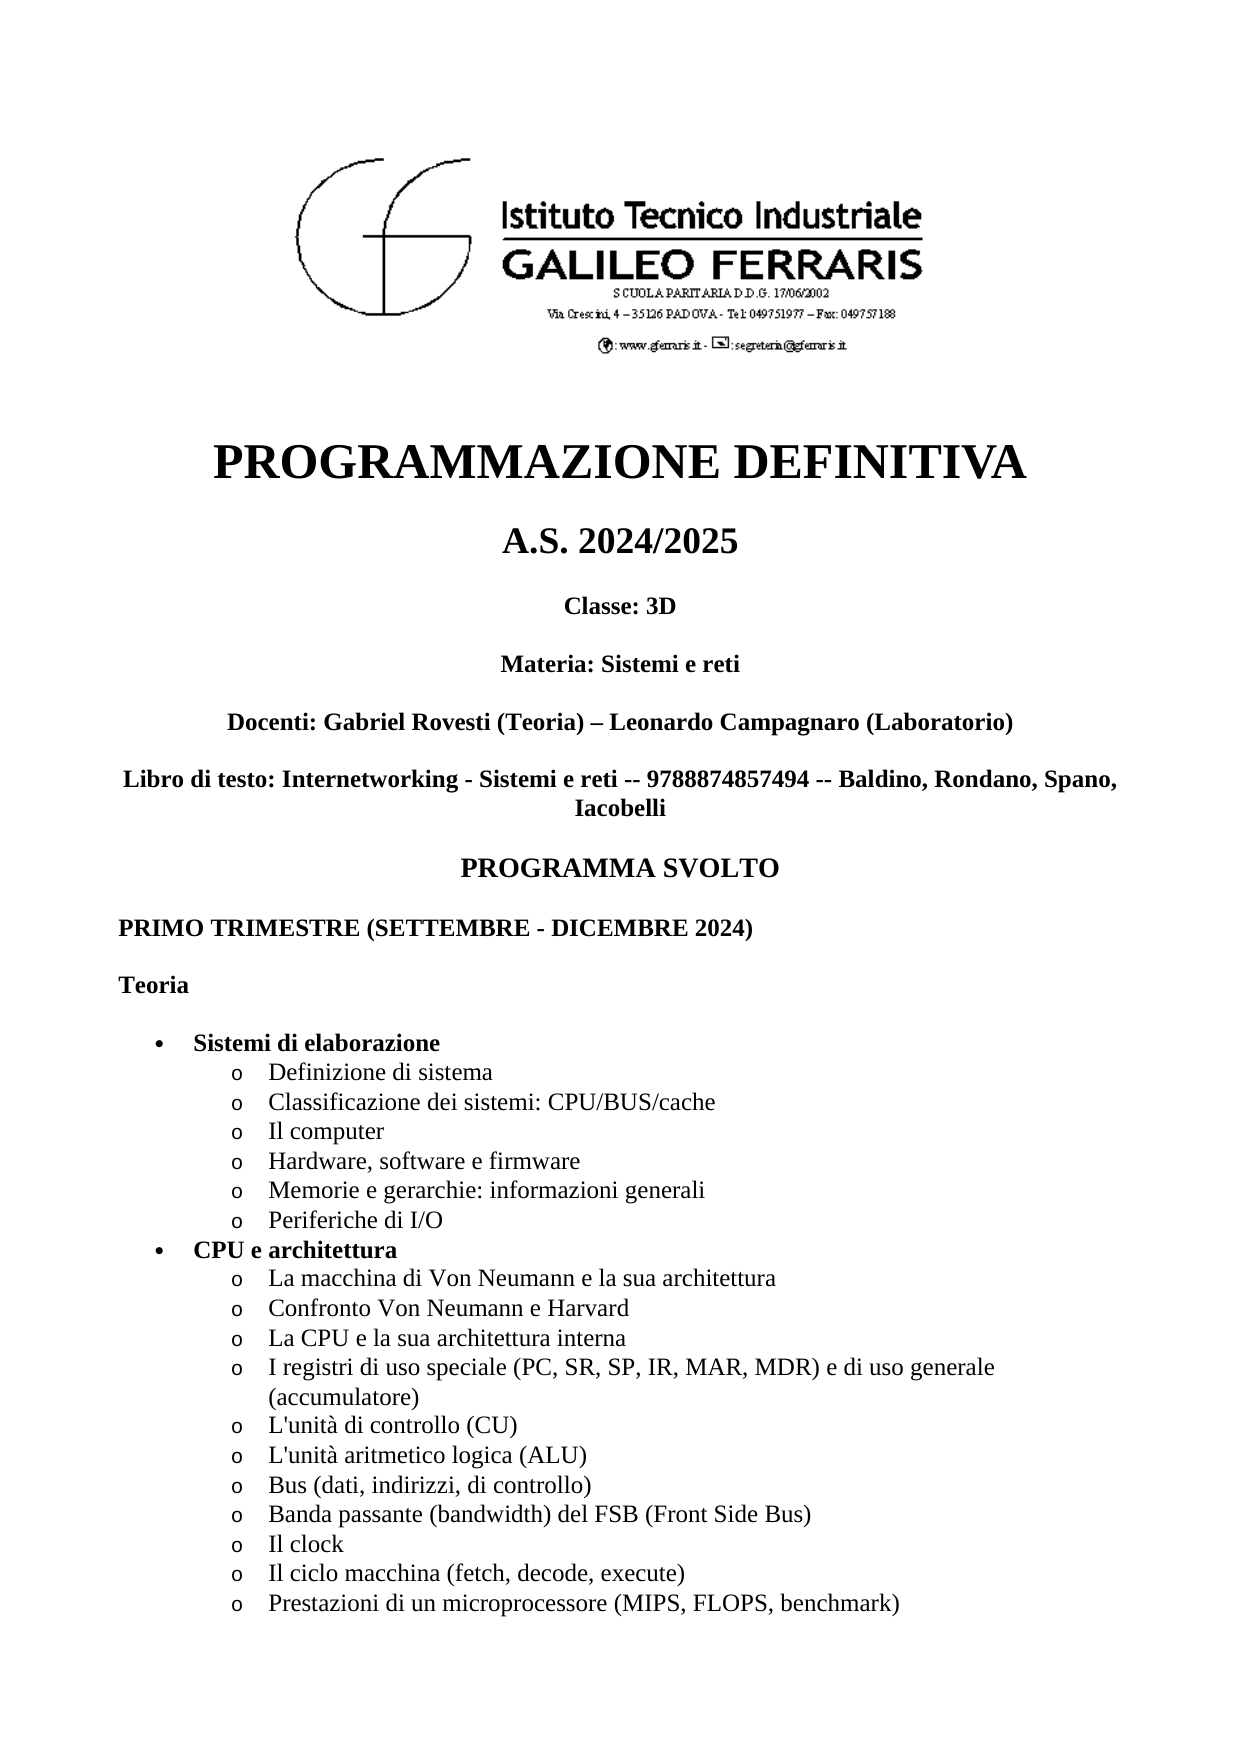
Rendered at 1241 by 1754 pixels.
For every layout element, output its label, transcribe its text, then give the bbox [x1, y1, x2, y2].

list Prestazioni di un microprocessore (MIPS, FLOPS, benchmark) [231, 1588, 1122, 1618]
list La macchina di Von Neumann e la sua architettura [231, 1263, 1122, 1293]
list Bus (dati, indirizzi, di controllo) [231, 1470, 1122, 1499]
list L'unità di controllo (CU) [231, 1411, 1122, 1440]
text Libro di testo: Internetworking - Sistemi e reti -- 9788874857494 -- Baldino, Rondano, Spano, Iacobelli [118, 764, 1122, 822]
list Sistemi di elaborazione [156, 1028, 1122, 1057]
list Il computer [231, 1116, 1122, 1146]
list La CPU e la sua architettura interna [231, 1323, 1122, 1352]
subtitle PROGRAMMA SVOLTO [118, 851, 1122, 883]
picture [282, 148, 992, 364]
text Classe: 3D [118, 591, 1122, 619]
text Materia: Sistemi e reti [118, 649, 1122, 677]
text Teoria [118, 971, 1122, 999]
text Docenti: Gabriel Rovesti (Teoria) – Leonardo Campagnaro (Laboratorio) [118, 707, 1122, 735]
list I registri di uso speciale (PC, SR, SP, IR, MAR, MDR) e di uso generale (accumulatore) [231, 1352, 1122, 1411]
list Hardware, software e firmware [231, 1146, 1122, 1176]
list Banda passante (bandwidth) del FSB (Front Side Bus) [231, 1499, 1122, 1529]
subtitle A.S. 2024/2025 [118, 518, 1122, 562]
subtitle PROGRAMMAZIONE DEFINITIVA [118, 432, 1122, 489]
list Definizione di sistema [231, 1057, 1122, 1087]
subtitle PRIMO TRIMESTRE (SETTEMBRE - DICEMBRE 2024) [118, 913, 1122, 941]
list Memorie e gerarchie: informazioni generali [231, 1176, 1122, 1205]
list Il ciclo macchina (fetch, decode, execute) [231, 1558, 1122, 1588]
list Classificazione dei sistemi: CPU/BUS/cache [231, 1087, 1122, 1116]
list Periferiche di I/O [231, 1205, 1122, 1235]
list CPU e architettura [156, 1235, 1122, 1263]
list Confronto Von Neumann e Harvard [231, 1293, 1122, 1323]
list L'unità aritmetico logica (ALU) [231, 1440, 1122, 1470]
list Il clock [231, 1529, 1122, 1558]
